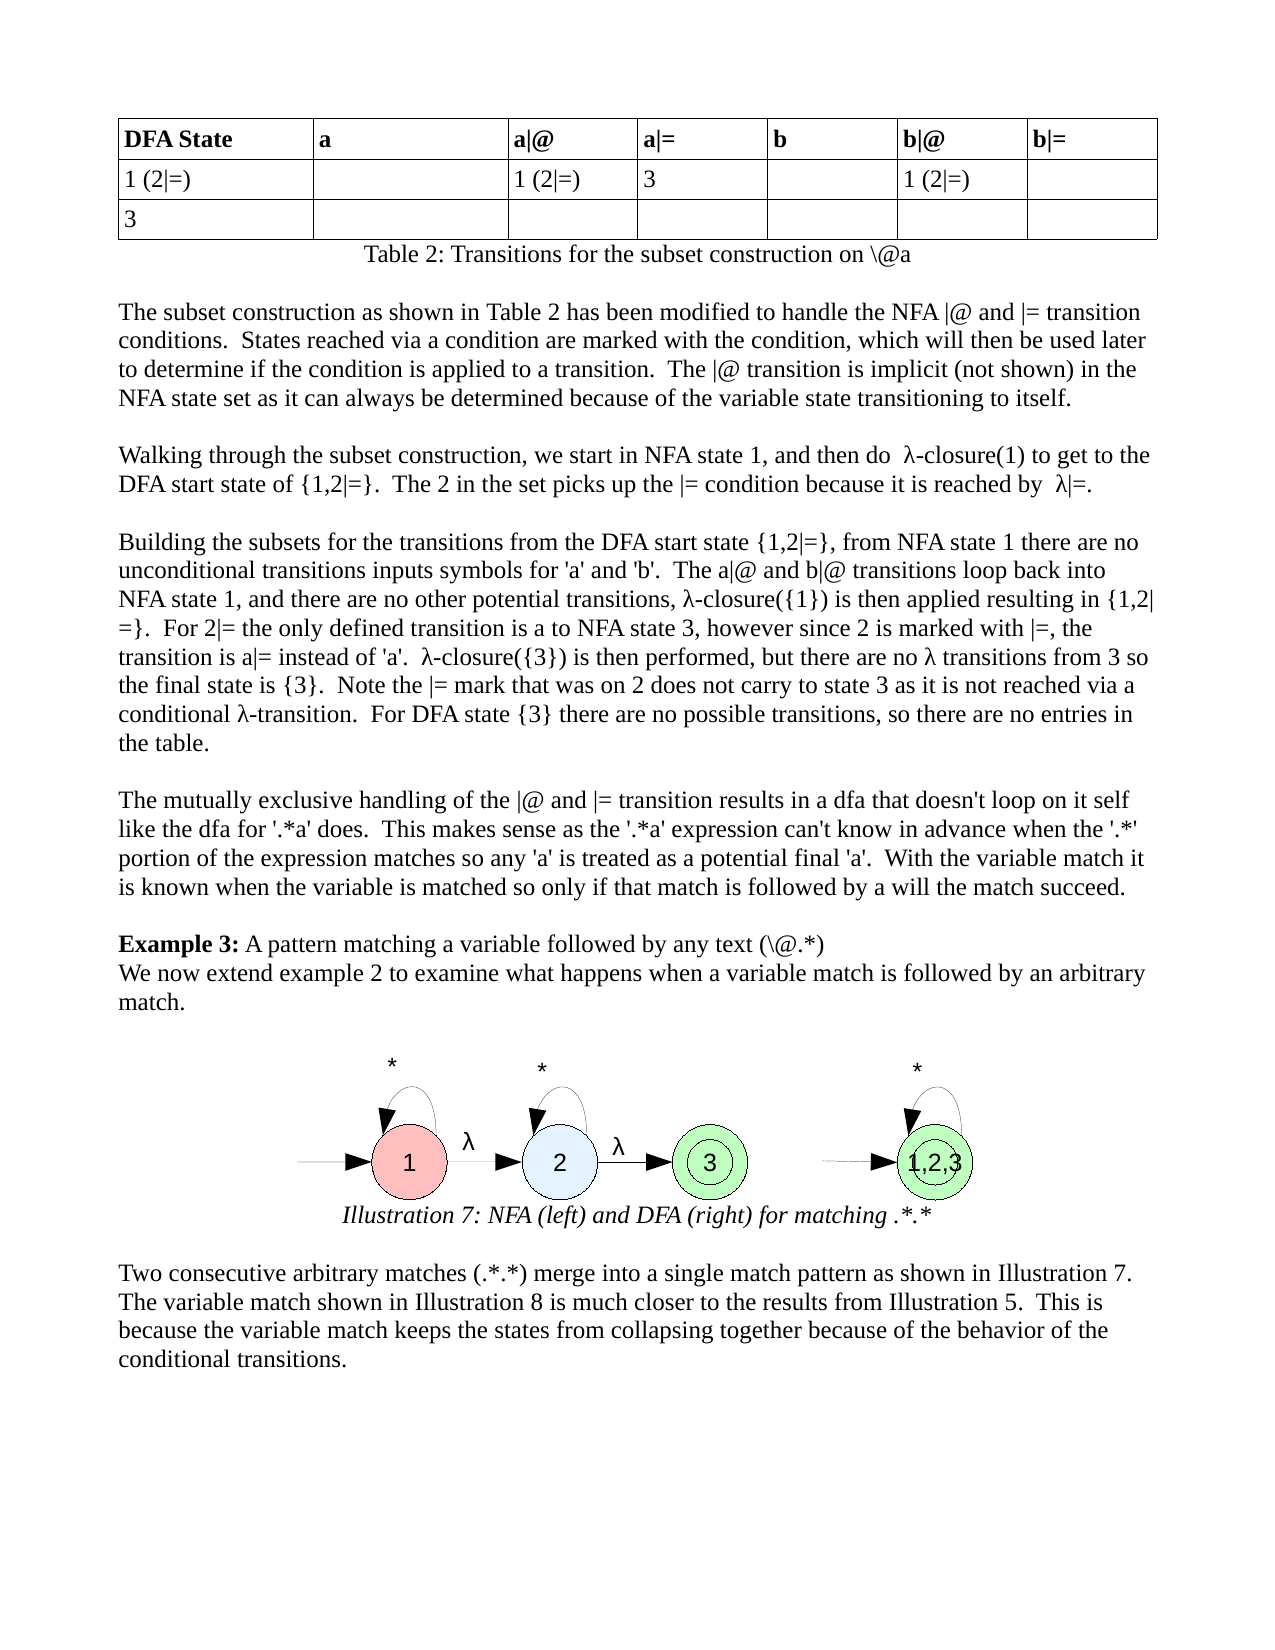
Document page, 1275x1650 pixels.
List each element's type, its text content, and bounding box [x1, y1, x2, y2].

table_header a|@ [509, 119, 637, 158]
text Illustration 7: NFA (left) and DFA (right) for matching .*.* [297, 1057, 978, 1229]
text Building the subsets for the transitions from the DFA start state {1,2|=}, from NFA state 1 there are no unconditional transitions inputs symbols for 'a' and 'b'. The a|@ and b|@ transitions loop back into NFA state 1, and there are no other potential transitions, λ-closure({1}) is then applied resulting in {1,2|=}. For 2|= the only defined transition is a to NFA state 3, however since 2 is marked with |=, the transition is a|= instead of 'a'. λ-closure({3}) is then performed, but there are no λ transitions from 3 so the final state is {3}. Note the |= mark that was on 2 does not carry to state 3 as it is not reached via a conditional λ-transition. For DFA state {3} there are no possible transitions, so there are no entries in the table. [118, 527, 1157, 757]
text Two consecutive arbitrary matches (.*.*) merge into a single match pattern as shown in Illustration 7. The variable match shown in Illustration 8 is much closer to the results from Illustration 5. This is because the variable match keeps the states from collapsing together because of the behavior of the conditional transitions. [118, 1258, 1157, 1373]
table_cell [898, 200, 1027, 239]
table_cell 3 [638, 160, 767, 199]
text The mutually exclusive handling of the |@ and |= transition results in a dfa that doesn't loop on it self like the dfa for '.*a' does. This makes sense as the '.*a' expression can't know in advance when the '.*' portion of the expression matches so any 'a' is treated as a potential final 'a'. With the variable match it is known when the variable is matched so only if that match is followed by a will the match succeed. [118, 785, 1157, 900]
table_cell 1 (2|=) [509, 160, 637, 199]
table_cell [768, 160, 897, 199]
table_cell [768, 200, 897, 239]
table_cell [314, 160, 508, 199]
table_header DFA State [119, 119, 313, 158]
table_cell 1 (2|=) [898, 160, 1027, 199]
table_header a [314, 119, 508, 158]
table_cell [638, 200, 767, 239]
table_cell 3 [119, 200, 313, 239]
text 2,3 [522, 1124, 598, 1199]
table_cell [1028, 160, 1157, 199]
table_header a|= [638, 119, 767, 158]
table_cell [1028, 200, 1157, 239]
table_cell 1 (2|=) [119, 160, 313, 199]
text We now extend example 2 to examine what happens when a variable match is followed by an arbitrary match. [118, 958, 1157, 1015]
text The subset construction as shown in Table 2 has been modified to handle the NFA |@ and |= transition conditions. States reached via a condition are marked with the condition, which will then be used later to determine if the condition is applied to a transition. The |@ transition is implicit (not shown) in the NFA state set as it can always be determined because of the variable state transitioning to itself. [118, 297, 1157, 412]
table_cell [509, 200, 637, 239]
text Example 3: A pattern matching a variable followed by any text (\@.*) [118, 929, 1157, 958]
text Walking through the subset construction, we start in NFA state 1, and then do λ-closure(1) to get to the DFA start state of {1,2|=}. The 2 in the set picks up the |= condition because it is reached by λ|=. [118, 440, 1157, 498]
table_header b [768, 119, 897, 158]
text Table 2: Transitions for the subset construction on \@a [118, 240, 1157, 268]
table_header b|= [1028, 119, 1157, 158]
table_cell [314, 200, 508, 239]
table_header b|@ [898, 119, 1027, 158]
